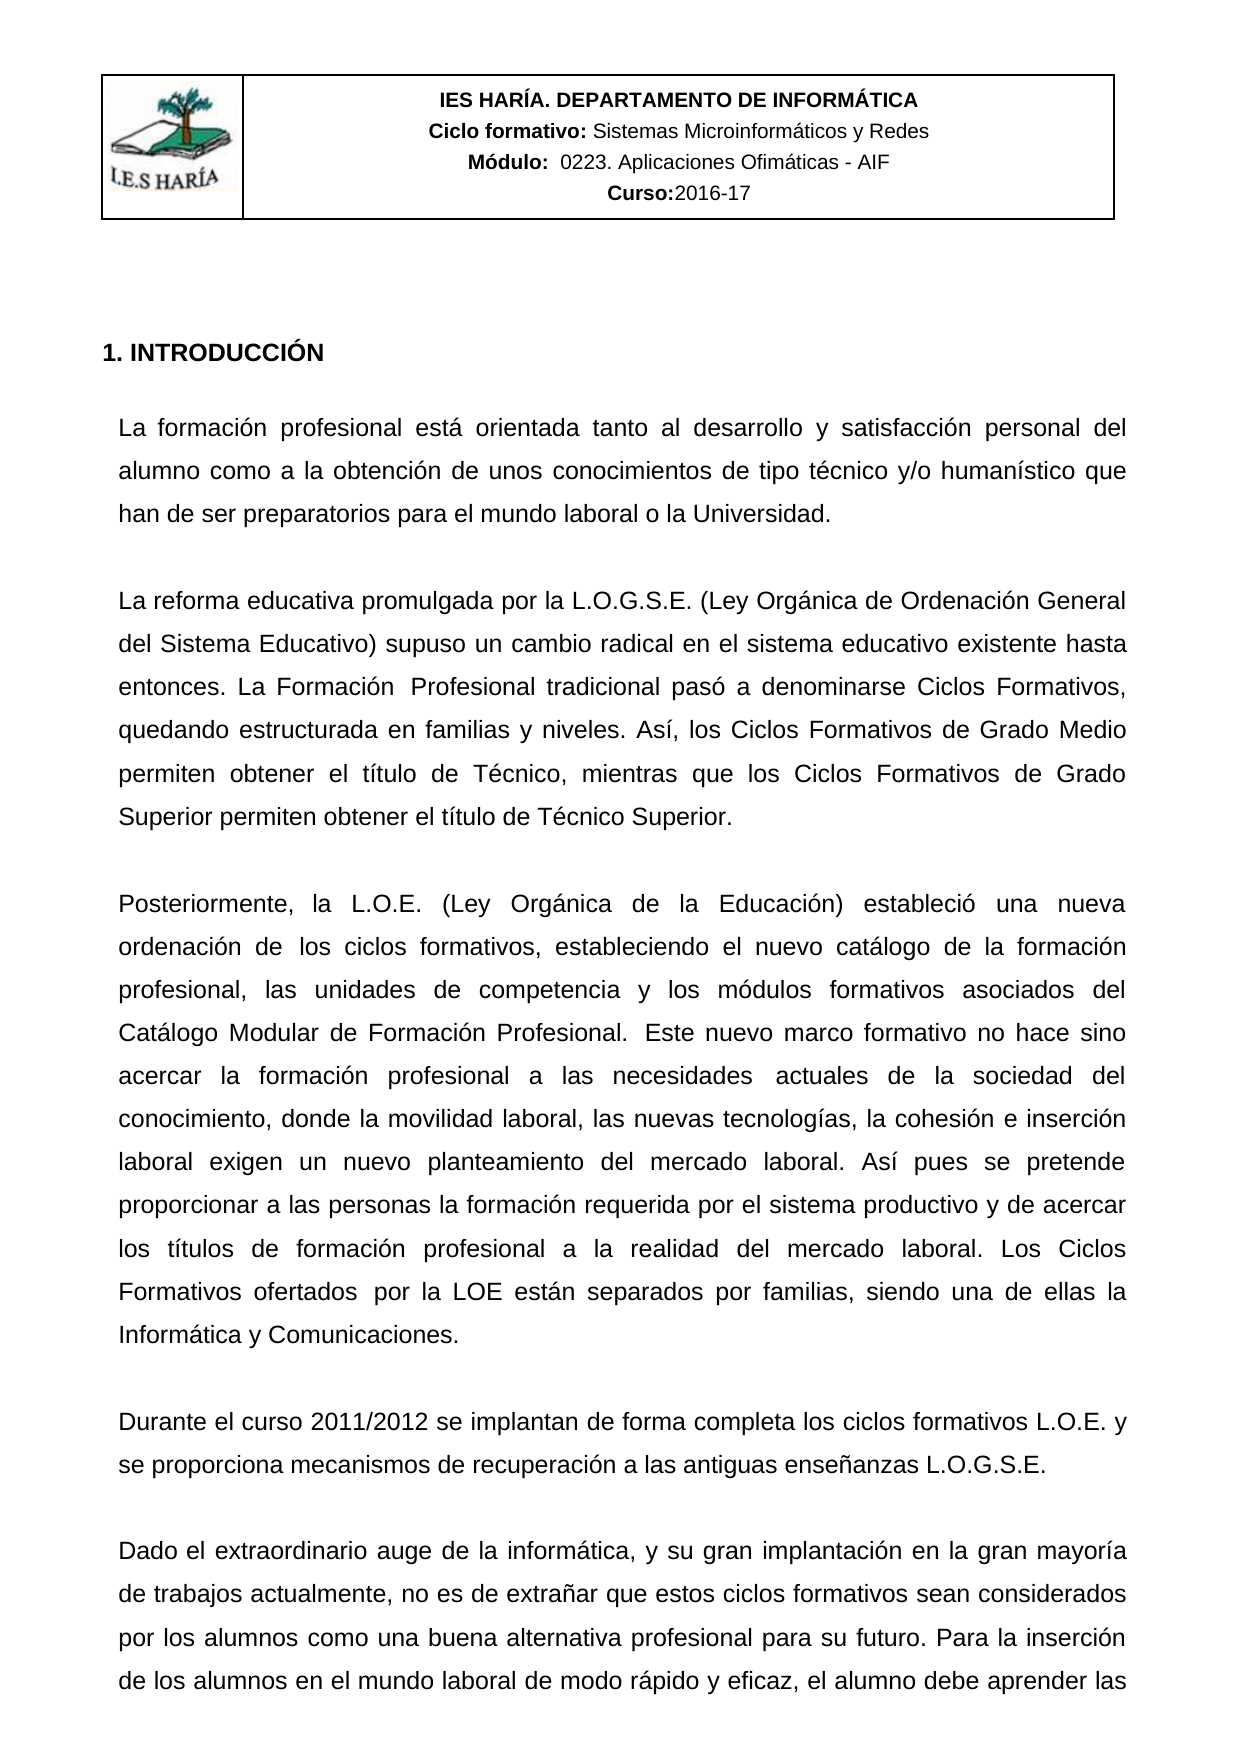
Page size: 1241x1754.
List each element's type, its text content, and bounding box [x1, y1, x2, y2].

text La formación profesional está orientada tanto al desarrollo y satisfacción personal del alumno como a la obtención de unos conocimientos de tipo técnico y/o humanístico que han de ser preparatorios para el mundo laboral o la Universidad. [118, 413, 1127, 528]
text La reforma educativa promulgada por la L.O.G.S.E. (Ley Orgánica de Ordenación General del Sistema Educativo) supuso un cambio radical en el sistema educativo existente hasta entonces. La Formación Profesional tradicional pasó a denominarse Ciclos Formativos, quedando estructurada en familias y niveles. Así, los Ciclos Formativos de Grado Medio permiten obtener el título de Técnico, mientras que los Ciclos Formativos de Grado Superior permiten obtener el título de Técnico Superior. [118, 586, 1127, 831]
subtitle 1. INTRODUCCIÓN [102, 337, 1138, 366]
text Dado el extraordinario auge de la informática, y su gran implantación en la gran mayoría de trabajos actualmente, no es de extrañar que estos ciclos formativos sean considerados por los alumnos como una buena alternativa profesional para su futuro. Para la inserción de los alumnos en el mundo laboral de modo rápido y eficaz, el alumno debe aprender las [118, 1536, 1127, 1694]
text Durante el curso 2011/2012 se implantan de forma completa los ciclos formativos L.O.E. y se proporciona mecanismos de recuperación a las antiguas enseñanzas L.O.G.S.E. [118, 1407, 1127, 1479]
picture [107, 81, 238, 191]
text Posteriormente, la L.O.E. (Ley Orgánica de la Educación) estableció una nueva ordenación de los ciclos formativos, estableciendo el nuevo catálogo de la formación profesional, las unidades de competencia y los módulos formativos asociados del Catálogo Modular de Formación Profesional. Este nuevo marco formativo no hace sino acercar la formación profesional a las necesidades actuales de la sociedad del conocimiento, donde la movilidad laboral, las nuevas tecnologías, la cohesión e inserción laboral exigen un nuevo planteamiento del mercado laboral. Así pues se pretende proporcionar a las personas la formación requerida por el sistema productivo y de acercar los títulos de formación profesional a la realidad del mercado laboral. Los Ciclos Formativos ofertados por la LOE están separados por familias, siendo una de ellas la Informática y Comunicaciones. [118, 889, 1127, 1349]
